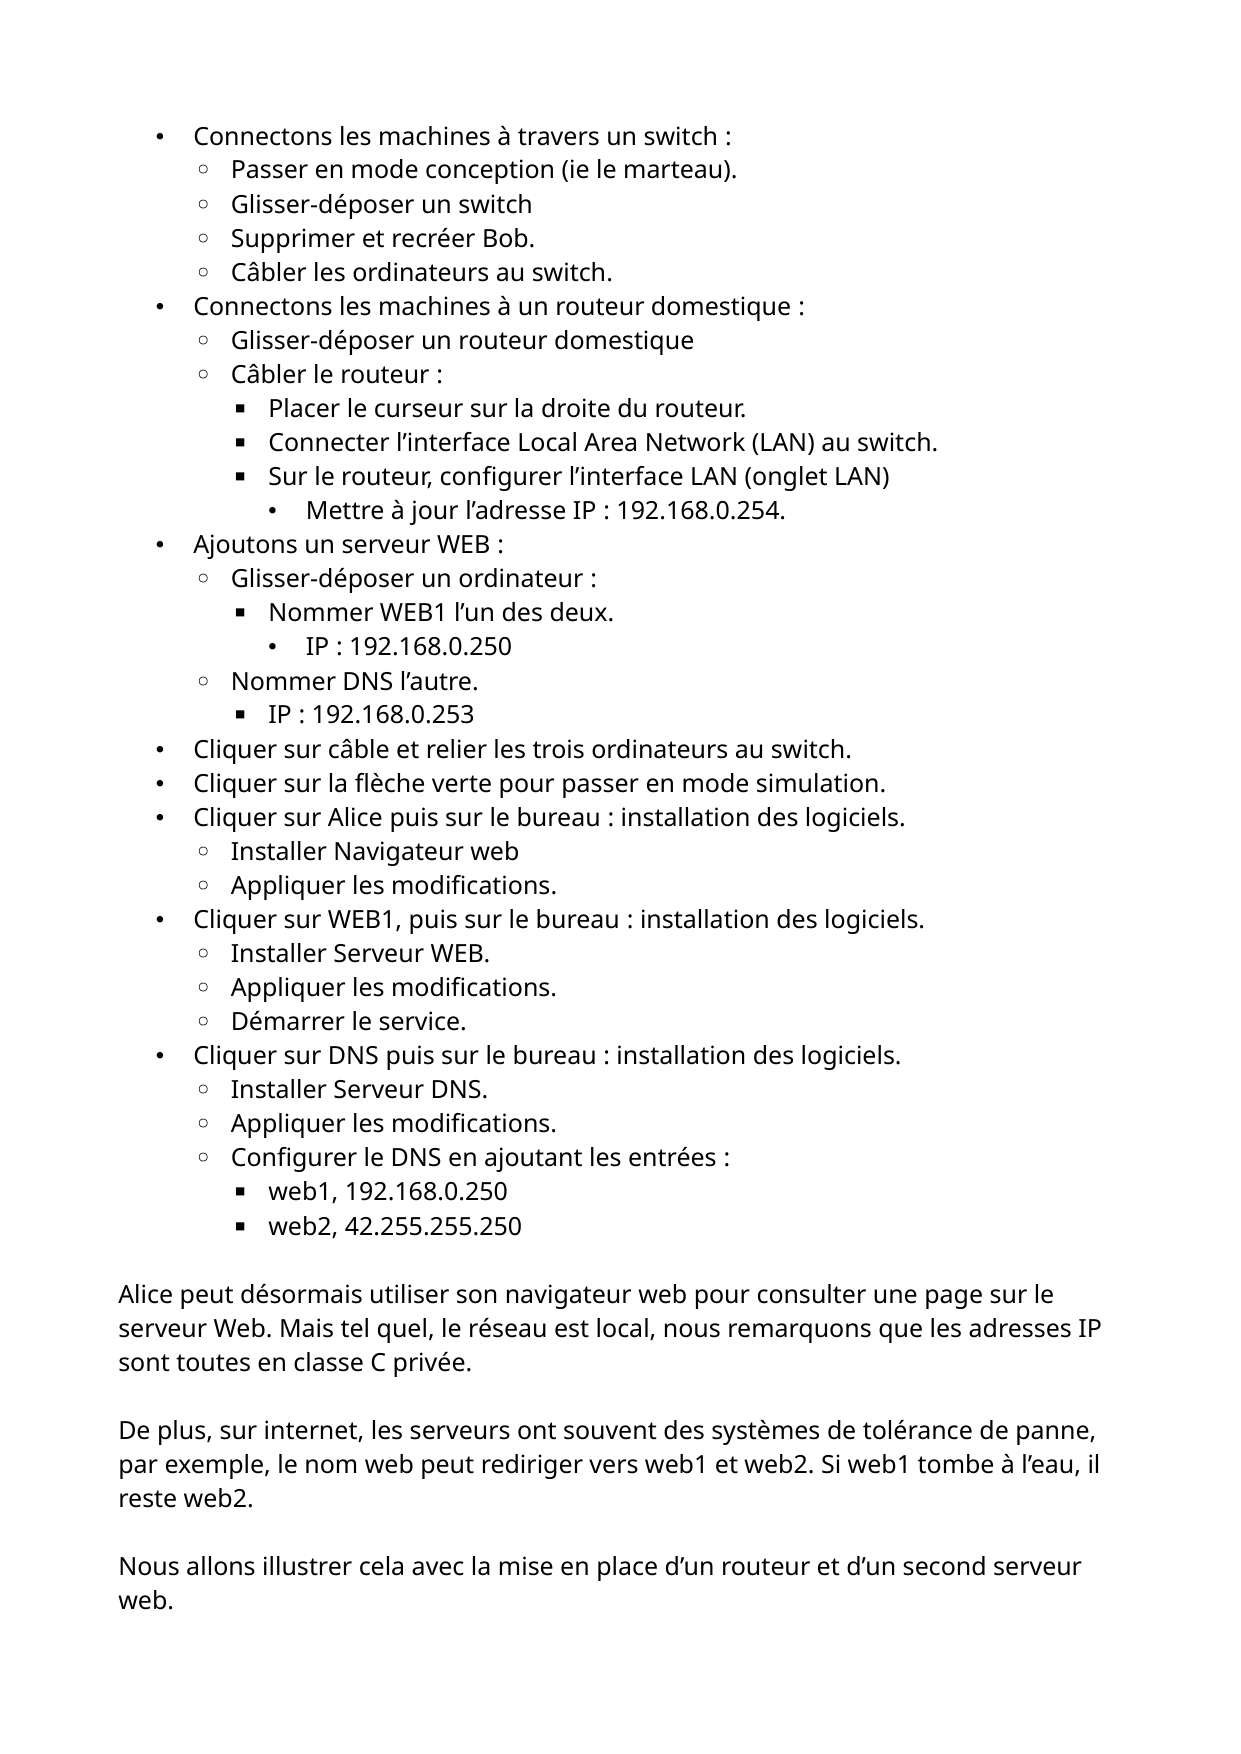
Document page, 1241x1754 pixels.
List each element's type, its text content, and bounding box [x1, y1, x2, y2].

list Connecter l’interface Local Area Network (LAN) au switch. [231, 425, 1122, 459]
list Installer Navigateur web [193, 833, 1122, 867]
list Cliquer sur la flèche verte pour passer en mode simulation. [156, 765, 1122, 799]
list Nommer DNS l’autre. [193, 663, 1122, 697]
list Installer Serveur DNS. [193, 1072, 1122, 1106]
list Câbler le routeur : [193, 357, 1122, 391]
list IP : 192.168.0.253 [231, 697, 1122, 731]
list Connectons les machines à travers un switch : [156, 118, 1122, 152]
text De plus, sur internet, les serveurs ont souvent des systèmes de tolérance de panne, par exemple, le nom web peut rediriger vers web1 et web2. Si web1 tombe à l’eau, il reste web2. [118, 1412, 1122, 1515]
list Appliquer les modifications. [193, 1106, 1122, 1140]
list Glisser-déposer un switch [193, 186, 1122, 220]
list Cliquer sur câble et relier les trois ordinateurs au switch. [156, 731, 1122, 765]
list Placer le curseur sur la droite du routeur. [231, 391, 1122, 425]
list Mettre à jour l’adresse IP : 192.168.0.254. [268, 493, 1122, 527]
list web2, 42.255.255.250 [231, 1208, 1122, 1242]
list Glisser-déposer un routeur domestique [193, 322, 1122, 357]
list Cliquer sur Alice puis sur le bureau : installation des logiciels. [156, 799, 1122, 833]
list Démarrer le service. [193, 1004, 1122, 1038]
list Câbler les ordinateurs au switch. [193, 254, 1122, 288]
list Connectons les machines à un routeur domestique : [156, 288, 1122, 322]
list Ajoutons un serveur WEB : [156, 527, 1122, 561]
list Sur le routeur, configurer l’interface LAN (onglet LAN) [231, 459, 1122, 493]
list Passer en mode conception (ie le marteau). [193, 152, 1122, 186]
text Alice peut désormais utiliser son navigateur web pour consulter une page sur le serveur Web. Mais tel quel, le réseau est local, nous remarquons que les adresses IP sont toutes en classe C privée. [118, 1276, 1122, 1378]
list Nommer WEB1 l’un des deux. [231, 595, 1122, 629]
list Cliquer sur WEB1, puis sur le bureau : installation des logiciels. [156, 902, 1122, 936]
list IP : 192.168.0.250 [268, 629, 1122, 663]
list Supprimer et recréer Bob. [193, 220, 1122, 254]
list web1, 192.168.0.250 [231, 1174, 1122, 1208]
list Glisser-déposer un ordinateur : [193, 561, 1122, 595]
list Appliquer les modifications. [193, 867, 1122, 902]
list Configurer le DNS en ajoutant les entrées : [193, 1140, 1122, 1174]
text Nous allons illustrer cela avec la mise en place d’un routeur et d’un second serveur web. [118, 1549, 1122, 1617]
list Appliquer les modifications. [193, 970, 1122, 1004]
list Cliquer sur DNS puis sur le bureau : installation des logiciels. [156, 1038, 1122, 1072]
list Installer Serveur WEB. [193, 936, 1122, 970]
